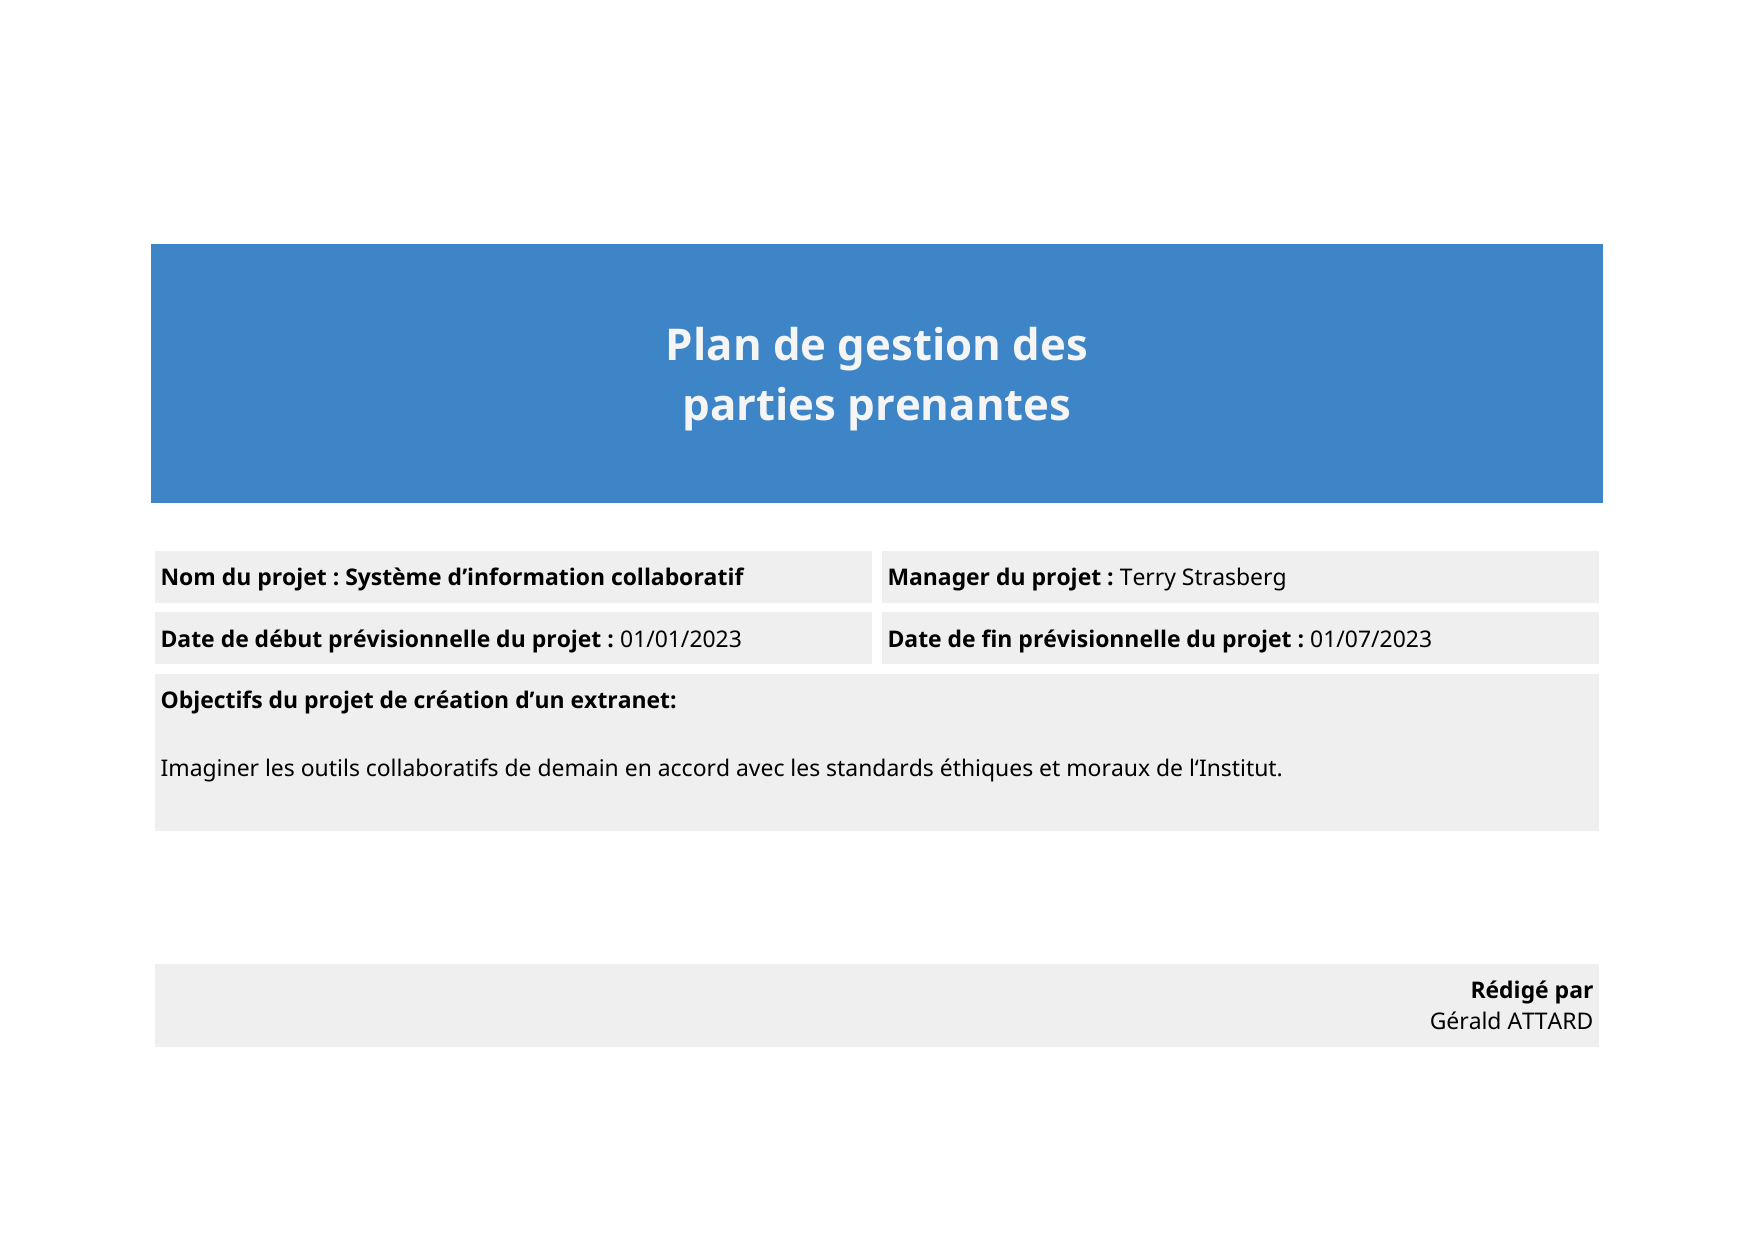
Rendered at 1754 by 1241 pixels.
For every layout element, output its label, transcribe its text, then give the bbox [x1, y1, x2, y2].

table_cell Objectifs du projet de création d’un extranet: Imaginer les outils collaboratifs de demain en accord avec les standards éthiques et moraux de l‘Institut. [155, 674, 1599, 831]
table_header Manager du projet : Terry Strasberg [882, 551, 1599, 603]
table_header Plan de gestion des parties prenantes [151, 244, 1603, 503]
table_cell [155, 902, 1599, 954]
table_cell Rédigé par Gérald ATTARD [155, 964, 1599, 1047]
table_cell Date de début prévisionnelle du projet : 01/01/2023 [155, 612, 872, 664]
table_header Nom du projet : Système d’information collaboratif [155, 551, 872, 603]
table_cell [155, 841, 1599, 893]
table_cell Date de fin prévisionnelle du projet : 01/07/2023 [882, 612, 1599, 664]
